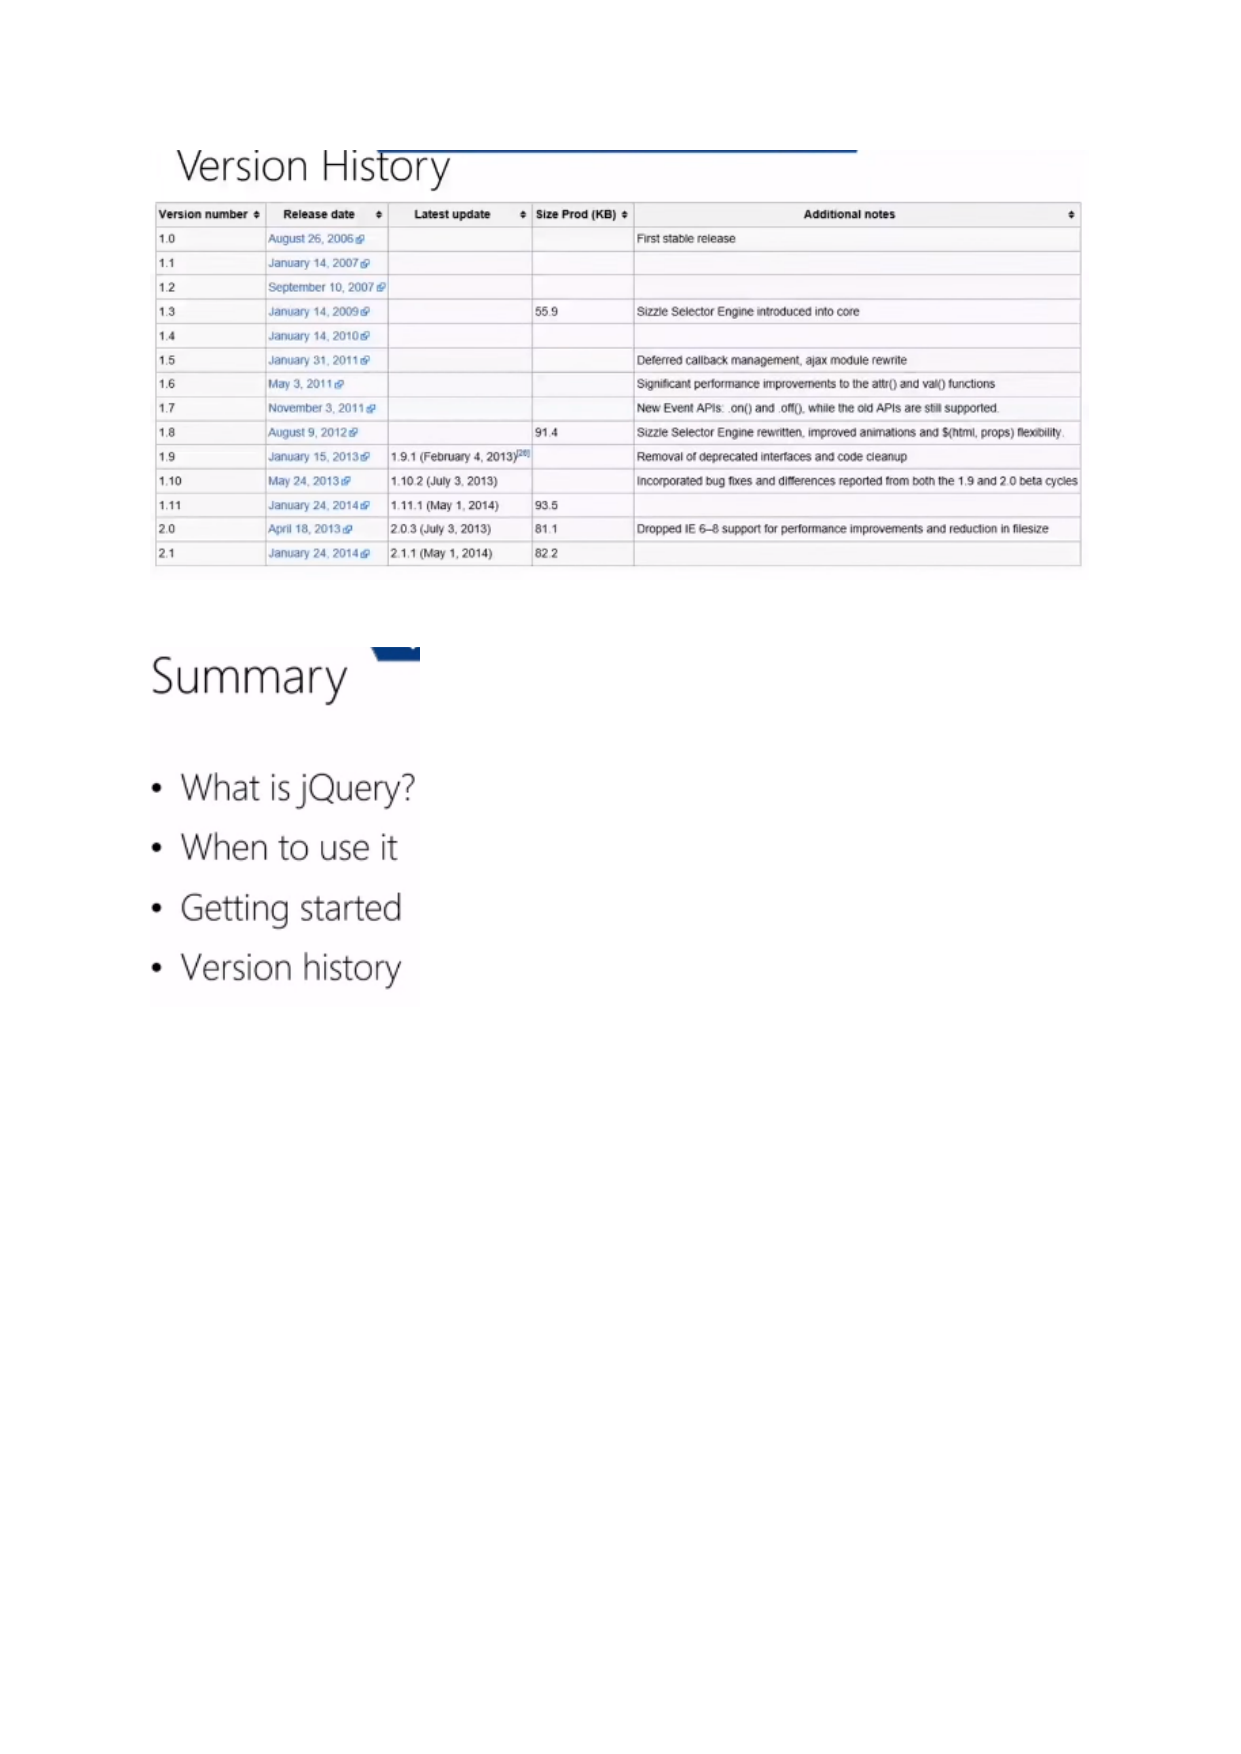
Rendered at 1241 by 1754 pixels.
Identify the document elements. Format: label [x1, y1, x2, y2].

picture [150, 150, 1089, 580]
picture [150, 647, 420, 1007]
